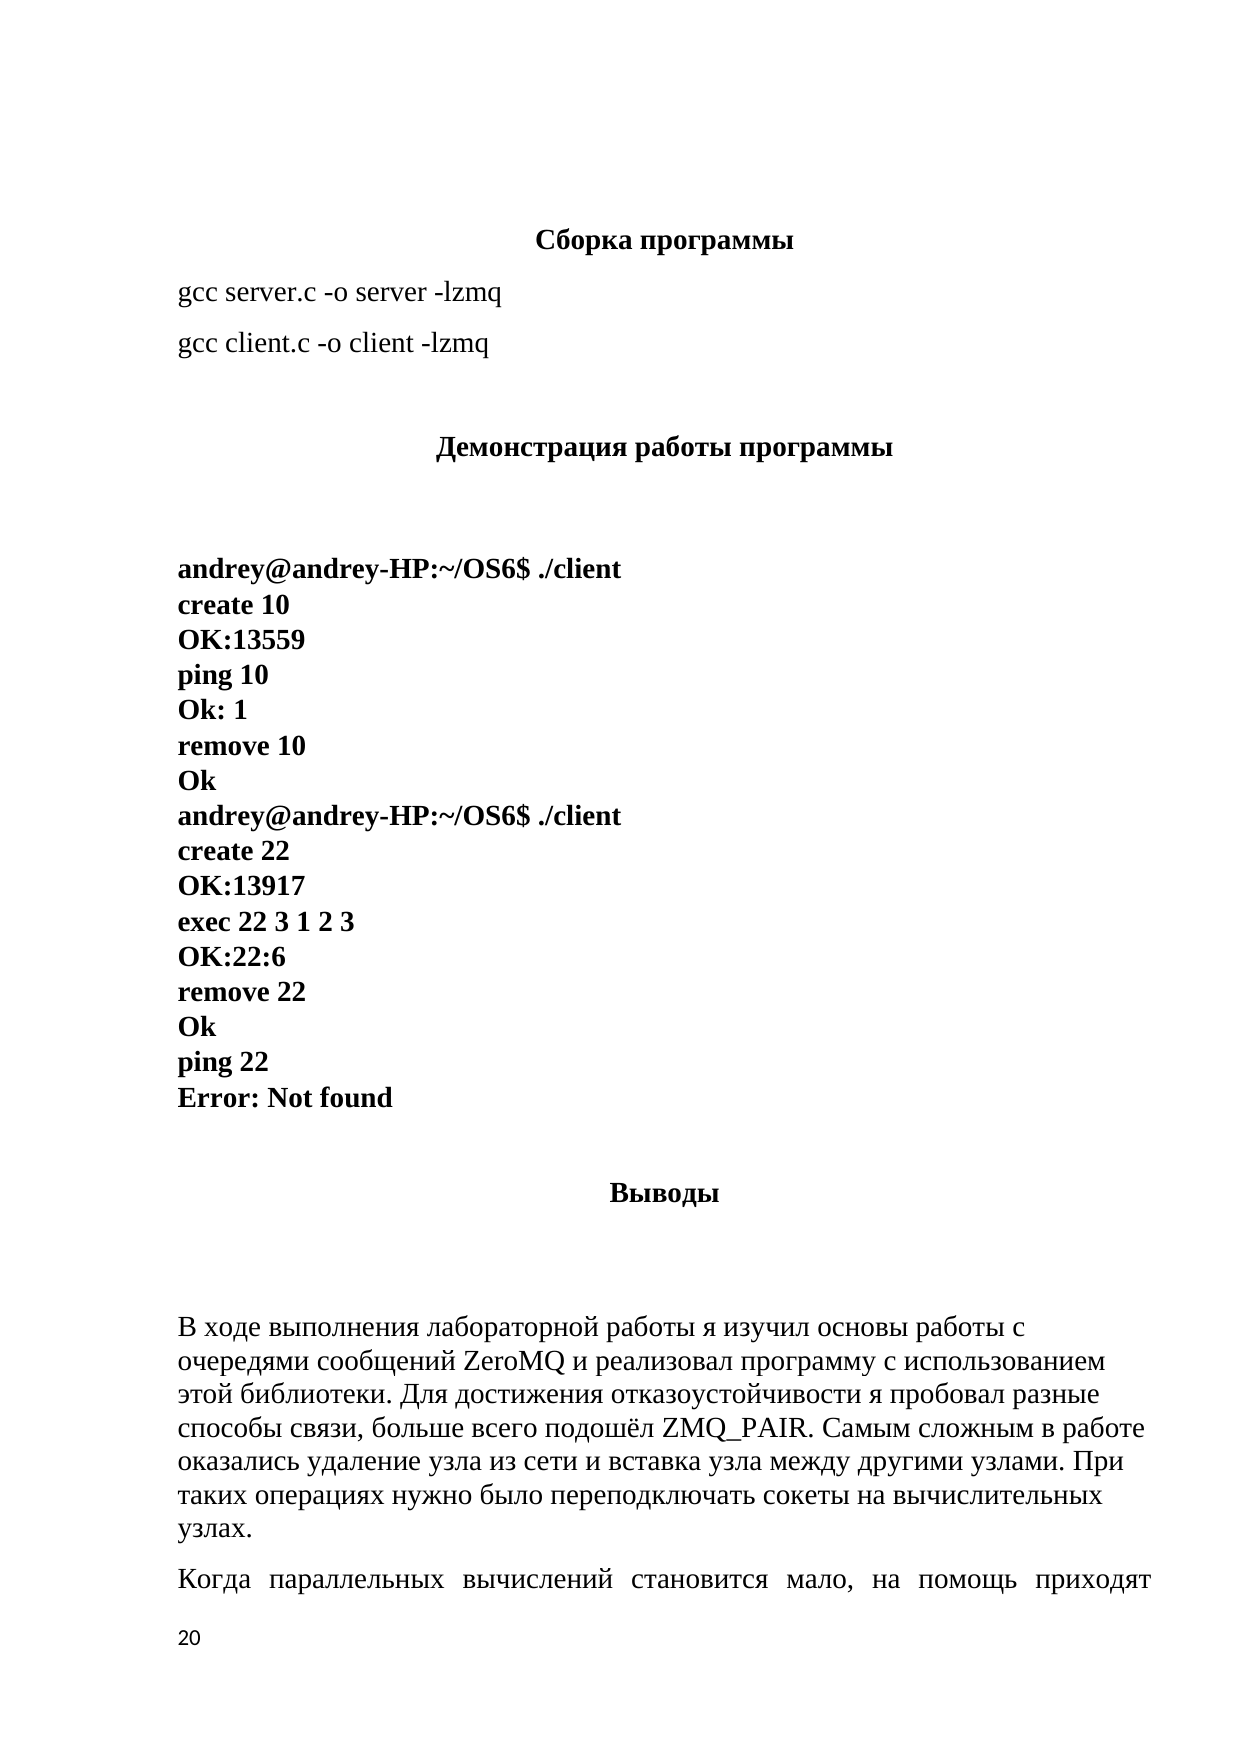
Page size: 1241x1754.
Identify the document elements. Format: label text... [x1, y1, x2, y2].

text Сборка программы [177, 222, 1152, 255]
text andrey@andrey-HP:~/OS6$ ./client [177, 552, 1152, 585]
text gcc server.c -o server -lzmq [177, 274, 1152, 307]
text Демонстрация работы программы [177, 429, 1152, 463]
text Ok: 1 [177, 692, 1152, 726]
text create 22 [177, 833, 1152, 867]
text remove 10 [177, 728, 1152, 761]
text OK:13917 [177, 868, 1152, 902]
text Выводы [177, 1175, 1152, 1209]
text create 10 [177, 587, 1152, 620]
text Ok [177, 763, 1152, 796]
text ping 10 [177, 657, 1152, 691]
text Когда параллельных вычислений становится мало, на помощь приходят [177, 1561, 1152, 1594]
text ping 22 [177, 1044, 1152, 1078]
text andrey@andrey-HP:~/OS6$ ./client [177, 798, 1152, 832]
text OK:22:6 [177, 939, 1152, 972]
text gcc client.c -o client -lzmq [177, 326, 1152, 359]
text В ходе выполнения лабораторной работы я изучил основы работы с очередями сообщений ZeroMQ и реализовал программу с использованием этой библиотеки. Для достижения отказоустойчивости я пробовал разные способы связи, больше всего подошёл ZMQ_PAIR. Самым сложным в работе оказались удаление узла из сети и вставка узла между другими узлами. При таких операциях нужно было переподключать сокеты на вычислительных узлах. [177, 1309, 1152, 1544]
text exec 22 3 1 2 3 [177, 904, 1152, 937]
text remove 22 [177, 974, 1152, 1008]
text Error: Not found [177, 1080, 1152, 1113]
text Ok [177, 1009, 1152, 1043]
text OK:13559 [177, 622, 1152, 656]
